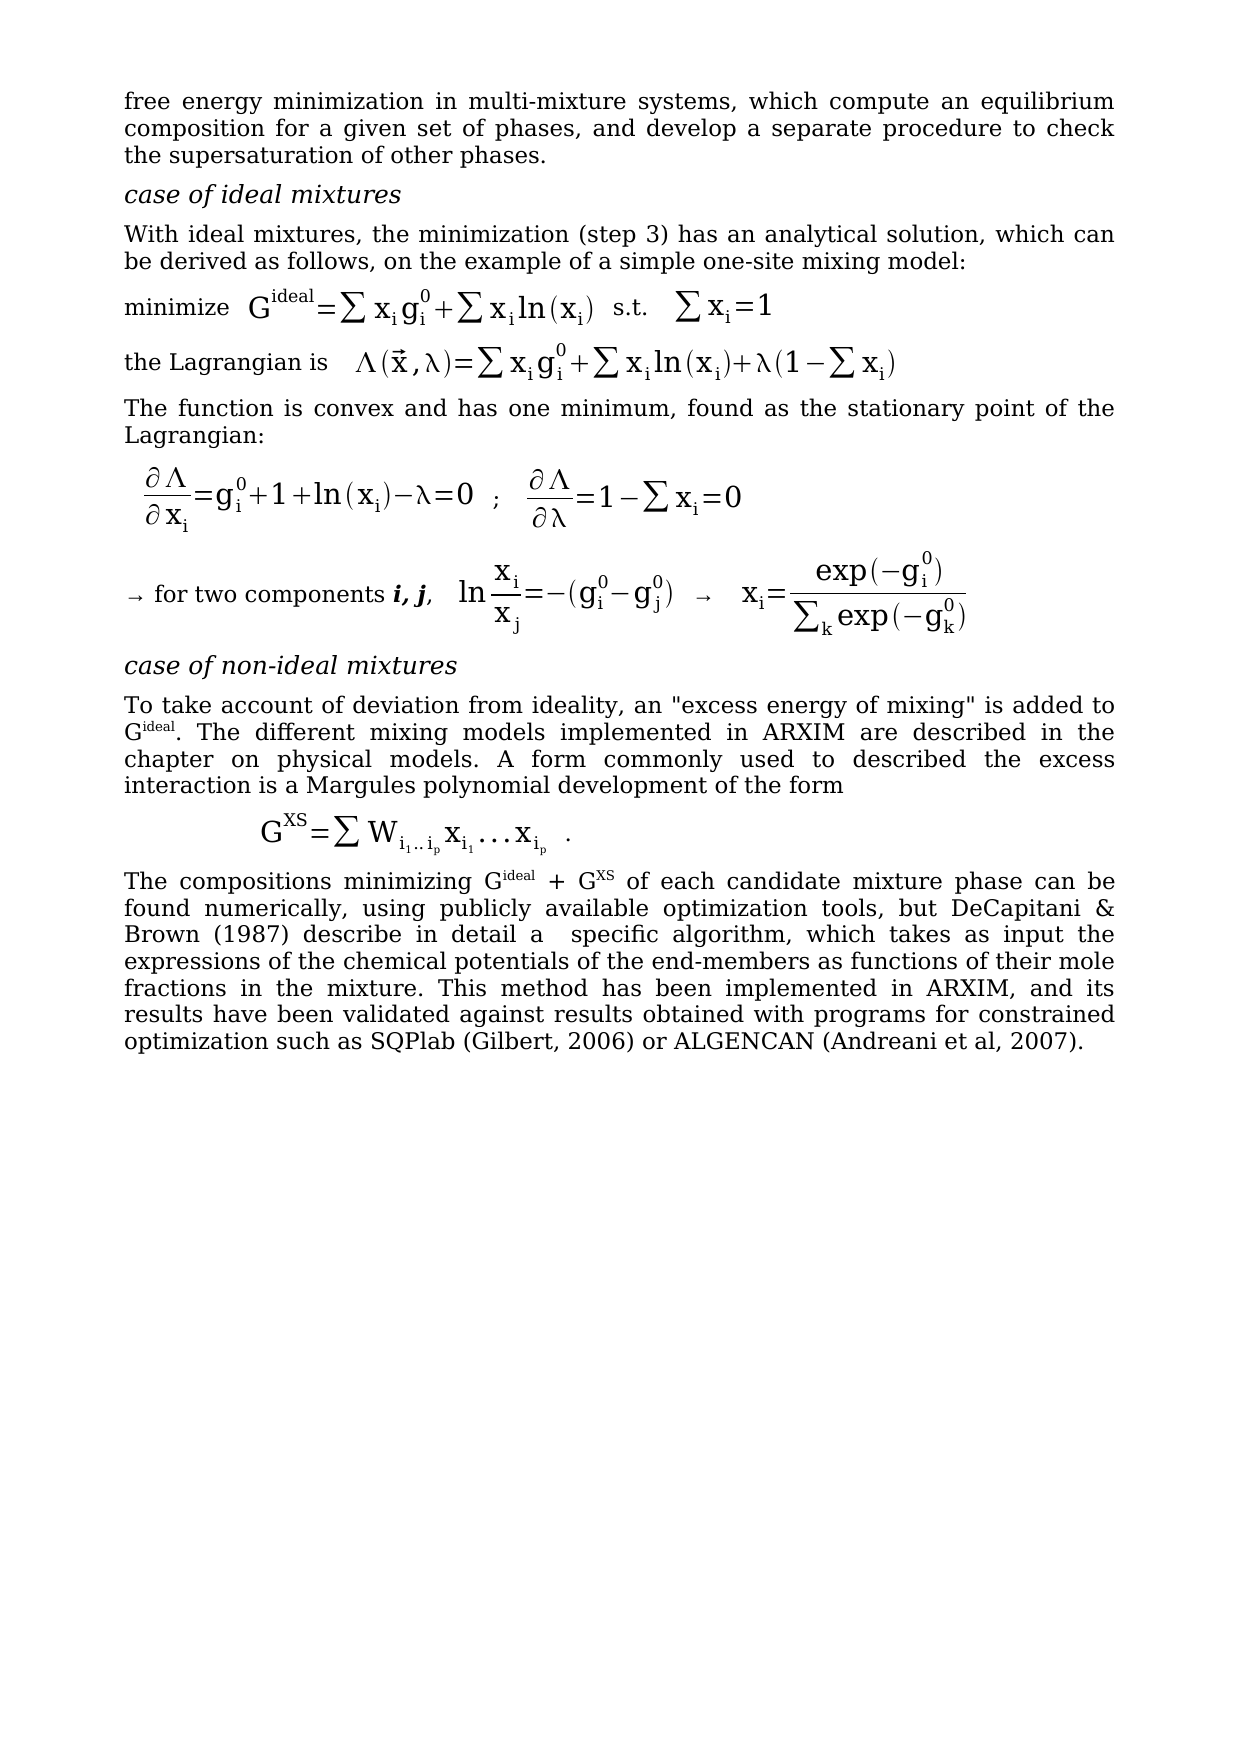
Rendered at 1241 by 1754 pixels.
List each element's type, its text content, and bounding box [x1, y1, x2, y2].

text With ideal mixtures, the minimization (step 3) has an analytical solution, which can be derived as follows, on the example of a simple one-site mixing model: [124, 221, 1116, 275]
text → for two components i, j, → [124, 549, 1116, 639]
subtitle case of ideal mixtures [124, 180, 1152, 209]
text free energy minimization in multi-mixture systems, which compute an equilibrium composition for a given set of phases, and develop a separate procedure to check the supersaturation of other phases. [124, 88, 1116, 168]
text The function is convex and has one minimum, found as the stationary point of the Lagrangian: [124, 396, 1116, 449]
subtitle case of non-ideal mixtures [124, 651, 1152, 681]
text ; [124, 461, 1116, 537]
text . [124, 811, 1116, 856]
text To take account of deviation from ideality, an "excess energy of mixing" is added to Gideal. The different mixing models implemented in ARXIM are described in the chapter on physical models. A form commonly used to described the excess interaction is a Margules polynomial development of the form [124, 692, 1116, 799]
text The compositions minimizing Gideal + GXS of each candidate mixture phase can be found numerically, using publicly available optimization tools, but DeCapitani & Brown (1987) describe in detail a specific algorithm, which takes as input the expressions of the chemical potentials of the end-members as functions of their mole fractions in the mixture. This method has been implemented in ARXIM, and its results have been validated against results obtained with programs for constrained optimization such as SQPlab (Gilbert, 2006) or ALGENCAN (Andreani et al, 2007). [124, 868, 1116, 1055]
text the Lagrangian is [124, 341, 1116, 384]
text minimizes.t. [124, 287, 1116, 329]
